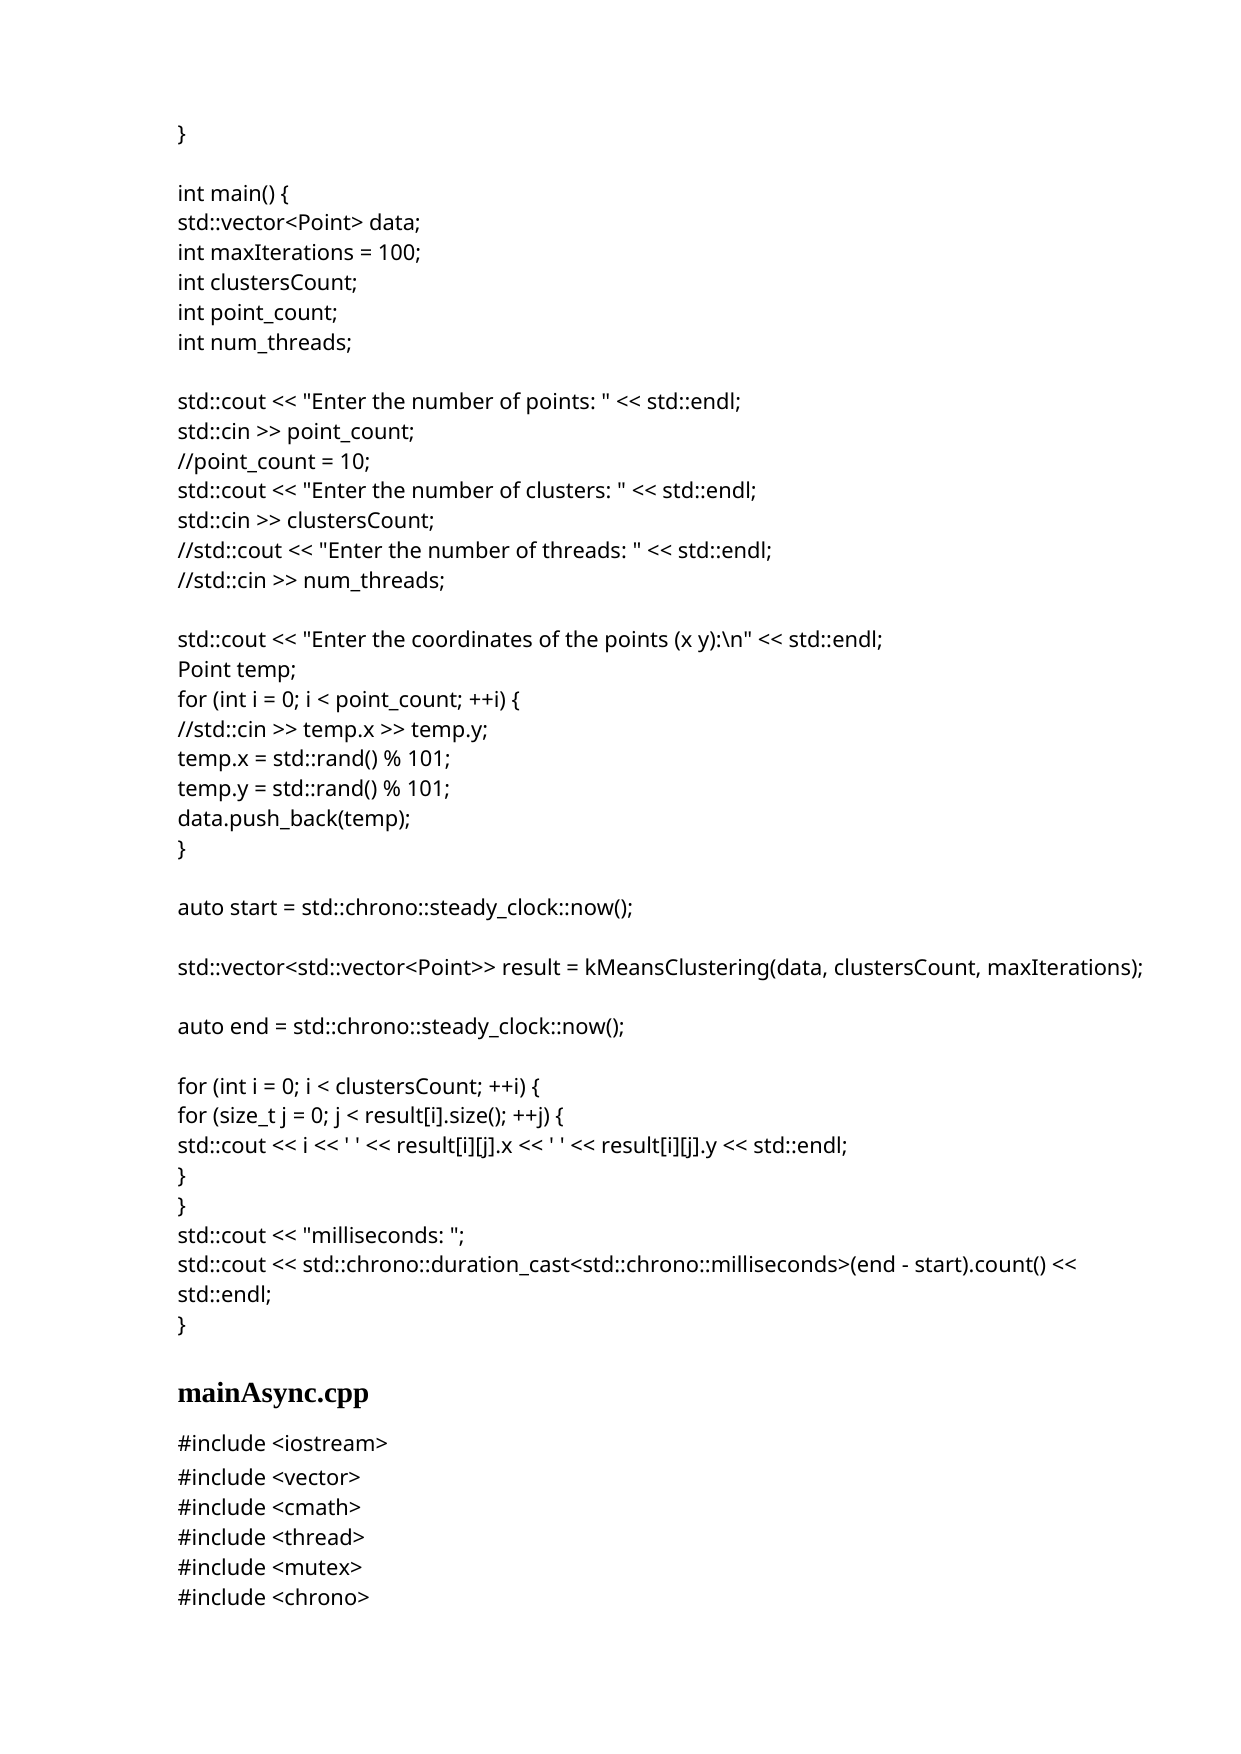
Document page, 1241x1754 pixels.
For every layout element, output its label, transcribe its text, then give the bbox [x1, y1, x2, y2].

text int clustersCount; [177, 267, 1152, 297]
text int point_count; [177, 297, 1152, 327]
text //std::cin >> num_threads; [177, 565, 1152, 594]
text int main() { [177, 178, 1152, 207]
text std::cout << "Enter the number of clusters: " << std::endl; [177, 475, 1152, 505]
text std::cout << "Enter the number of points: " << std::endl; [177, 386, 1152, 416]
text auto end = std::chrono::steady_clock::now(); [177, 1011, 1152, 1041]
text auto start = std::chrono::steady_clock::now(); [177, 892, 1152, 922]
text std::vector<Point> data; [177, 207, 1152, 237]
text #include <mutex> [177, 1552, 1152, 1582]
text } [177, 118, 1152, 148]
text Point temp; [177, 654, 1152, 684]
text //std::cin >> temp.x >> temp.y; [177, 714, 1152, 743]
text for (int i = 0; i < point_count; ++i) { [177, 684, 1152, 714]
text #include <cmath> [177, 1492, 1152, 1522]
text //std::cout << "Enter the number of threads: " << std::endl; [177, 535, 1152, 565]
text std::cout << std::chrono::duration_cast<std::chrono::milliseconds>(end - start).count() << std::endl; [177, 1249, 1152, 1309]
text #include <vector> [177, 1462, 1152, 1492]
text for (size_t j = 0; j < result[i].size(); ++j) { [177, 1101, 1152, 1130]
text temp.x = std::rand() % 101; [177, 743, 1152, 773]
text #include <iostream> [177, 1428, 1152, 1458]
text std::cin >> clustersCount; [177, 505, 1152, 535]
text std::cout << "Enter the coordinates of the points (x y):\n" << std::endl; [177, 624, 1152, 654]
text mainAsync.cpp [177, 1375, 1152, 1408]
text std::cout << "milliseconds: "; [177, 1220, 1152, 1249]
text std::cin >> point_count; [177, 416, 1152, 446]
text //point_count = 10; [177, 446, 1152, 475]
text #include <chrono> [177, 1582, 1152, 1611]
text std::cout << i << ' ' << result[i][j].x << ' ' << result[i][j].y << std::endl; [177, 1130, 1152, 1160]
text int num_threads; [177, 327, 1152, 356]
text data.push_back(temp); [177, 803, 1152, 833]
text int maxIterations = 100; [177, 237, 1152, 267]
text } [177, 833, 1152, 863]
text std::vector<std::vector<Point>> result = kMeansClustering(data, clustersCount, maxIterations); [177, 952, 1152, 982]
text } [177, 1190, 1152, 1220]
text } [177, 1160, 1152, 1190]
text #include <thread> [177, 1522, 1152, 1552]
text temp.y = std::rand() % 101; [177, 773, 1152, 803]
text for (int i = 0; i < clustersCount; ++i) { [177, 1071, 1152, 1101]
text } [177, 1309, 1152, 1339]
